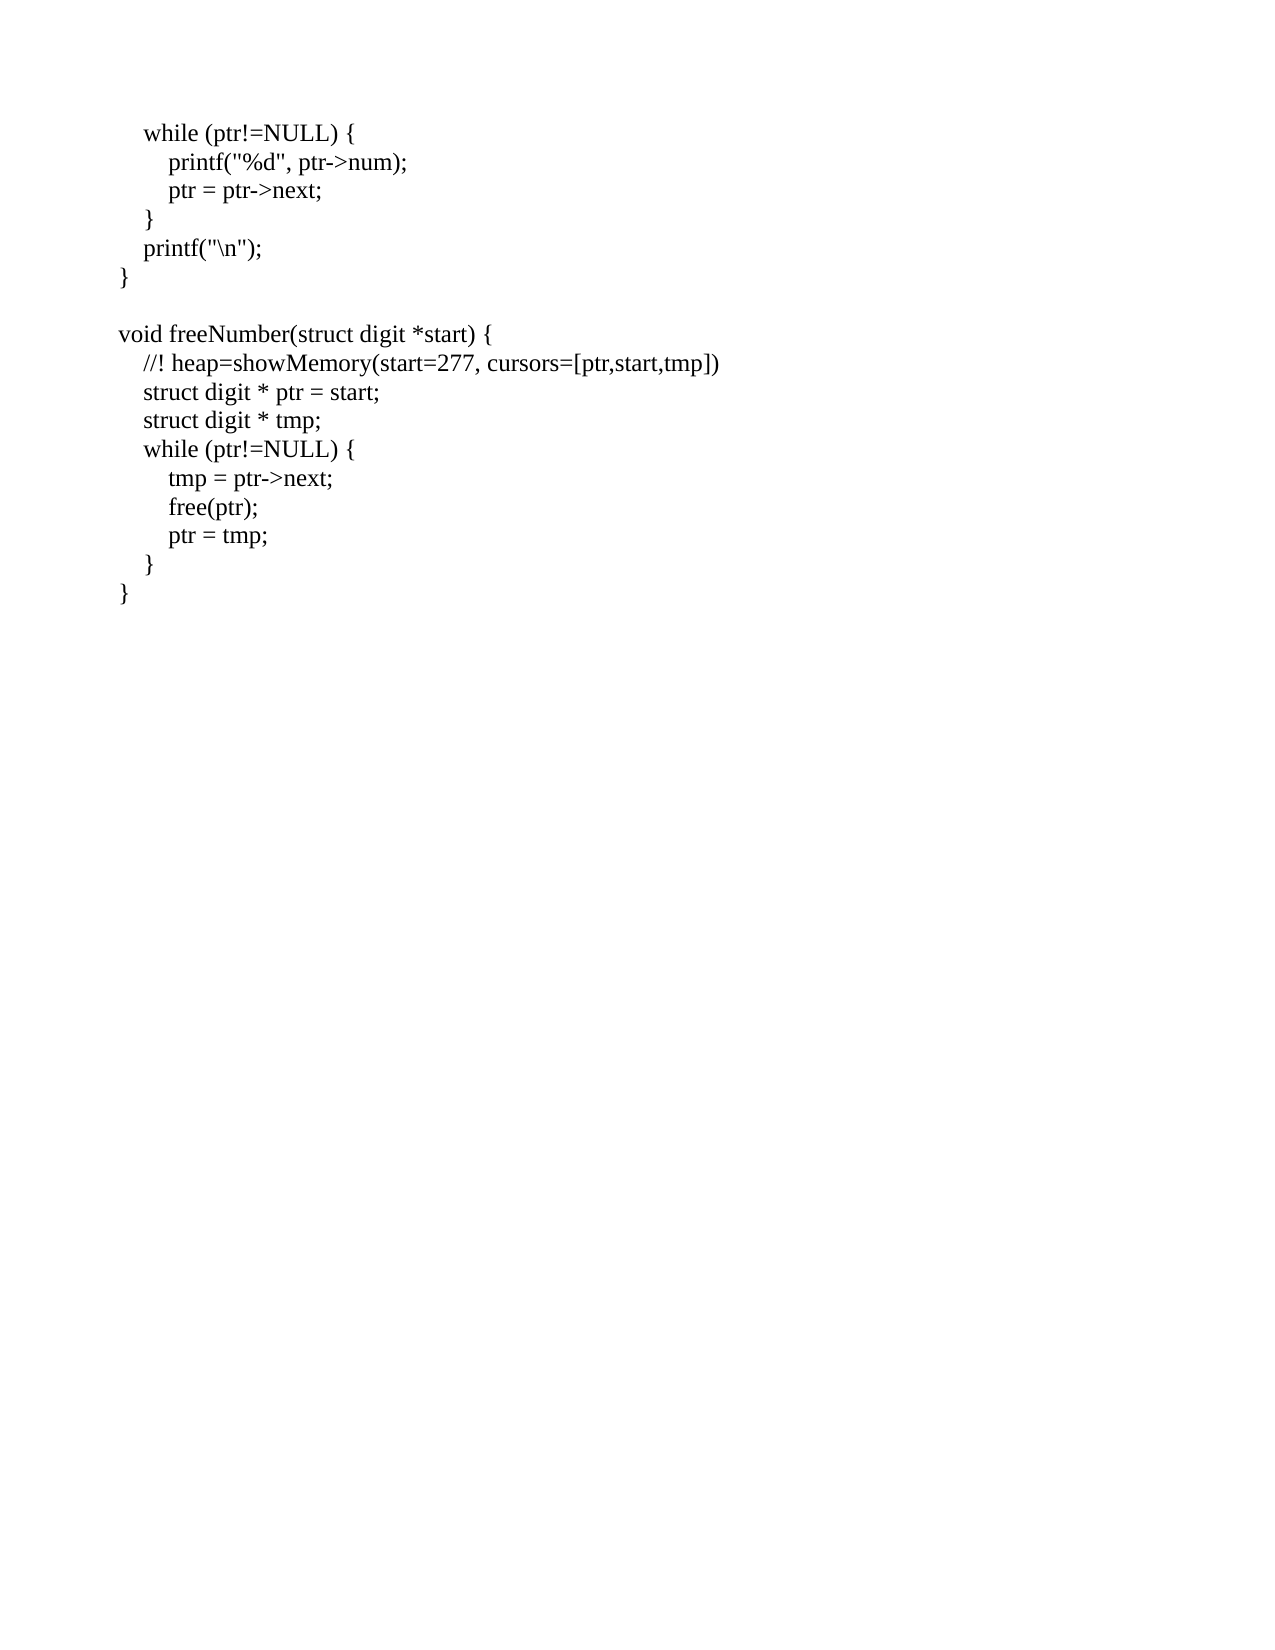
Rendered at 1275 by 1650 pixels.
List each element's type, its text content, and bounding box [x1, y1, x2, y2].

text while (ptr!=NULL) { [118, 434, 1157, 463]
text void freeNumber(struct digit *start) { [118, 319, 1157, 348]
text } [118, 549, 1157, 578]
text } [118, 578, 1157, 607]
text free(ptr); [118, 492, 1157, 521]
text //! heap=showMemory(start=277, cursors=[ptr,start,tmp]) [118, 348, 1157, 377]
text struct digit * ptr = start; [118, 377, 1157, 406]
text struct digit * tmp; [118, 406, 1157, 434]
text ptr = tmp; [118, 521, 1157, 549]
text } [118, 204, 1157, 233]
text ptr = ptr->next; [118, 176, 1157, 204]
text while (ptr!=NULL) { [118, 118, 1157, 147]
text printf("%d", ptr->num); [118, 147, 1157, 176]
text } [118, 262, 1157, 291]
text printf("\n"); [118, 233, 1157, 262]
text tmp = ptr->next; [118, 463, 1157, 492]
